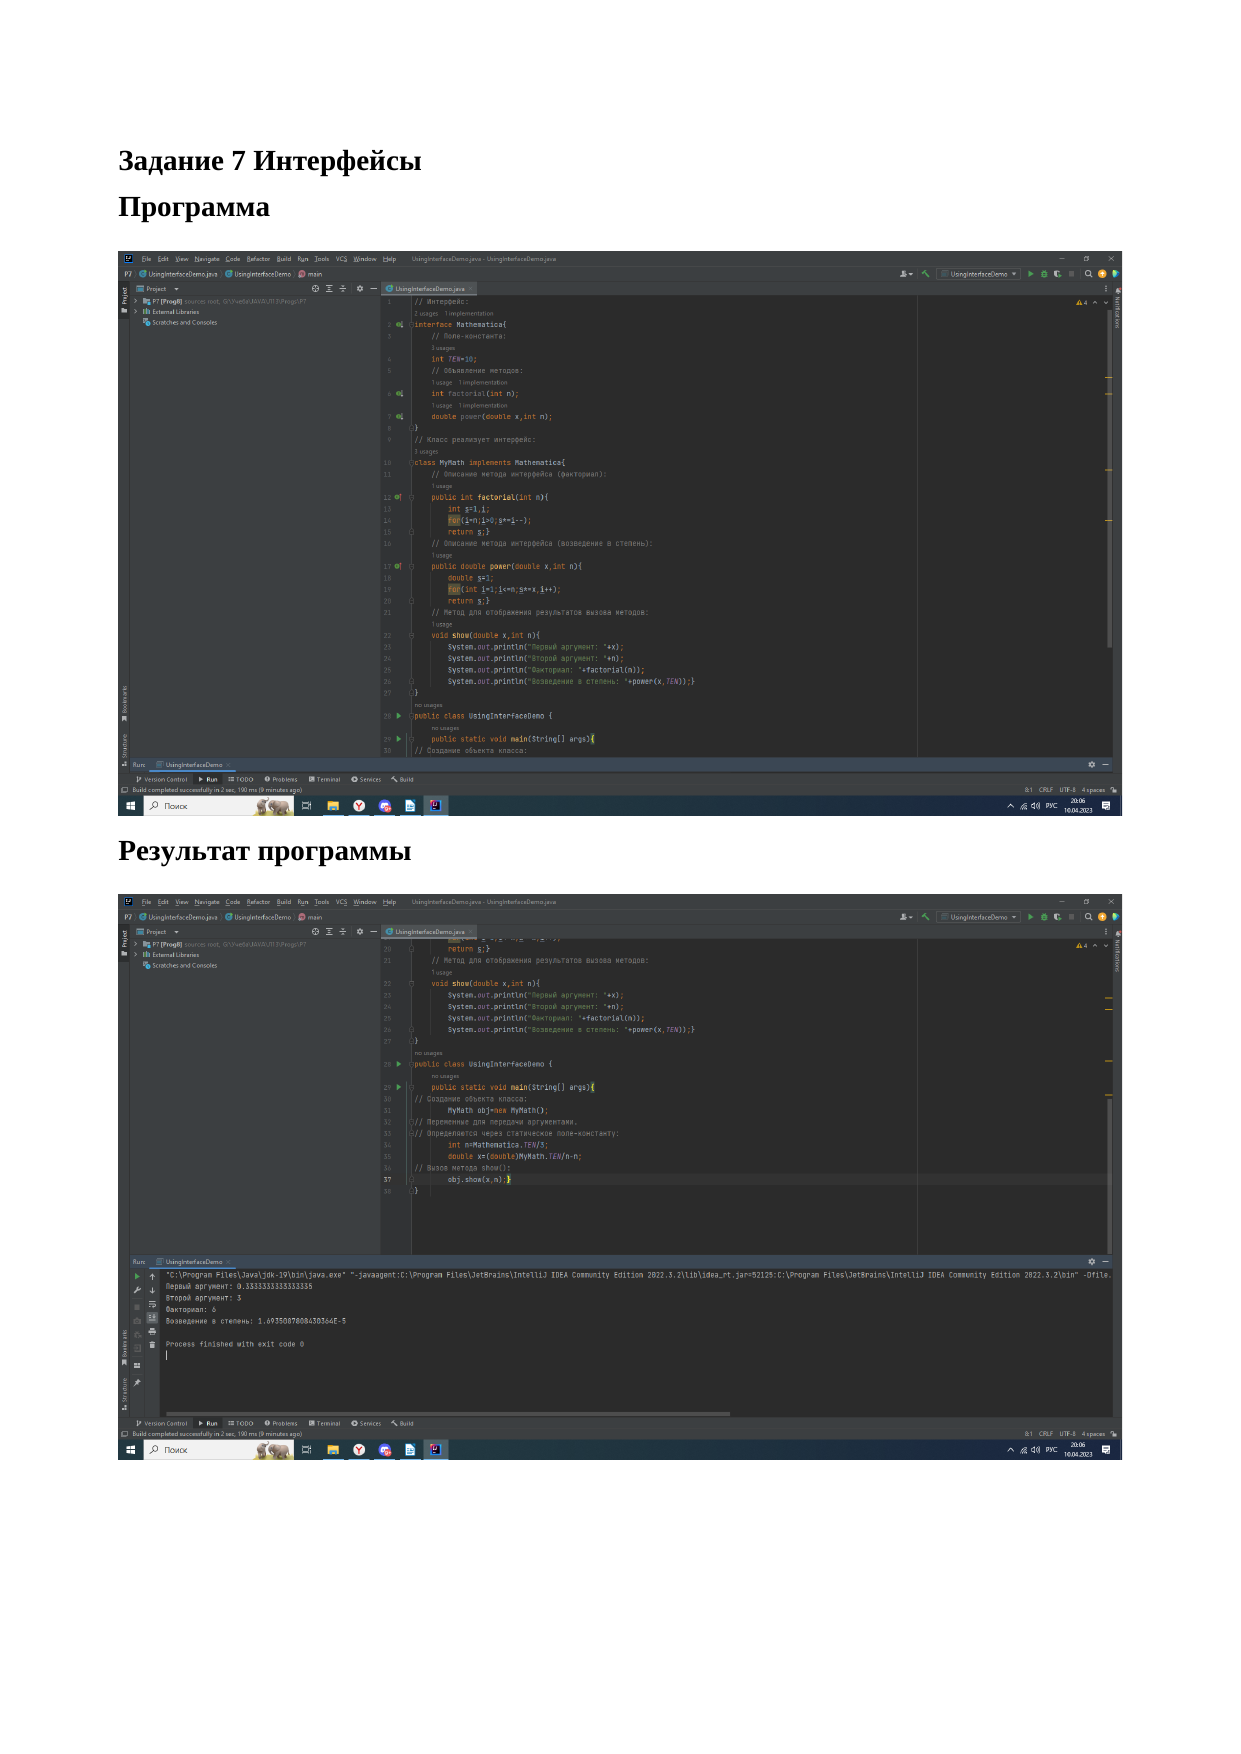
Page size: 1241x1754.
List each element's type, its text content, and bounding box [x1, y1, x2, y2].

picture [118, 251, 1123, 816]
subtitle Задание 7 Интерфейсы [118, 143, 1122, 177]
picture [118, 894, 1123, 1460]
subtitle Программа [118, 189, 1122, 223]
subtitle Результат программы [118, 816, 1122, 866]
